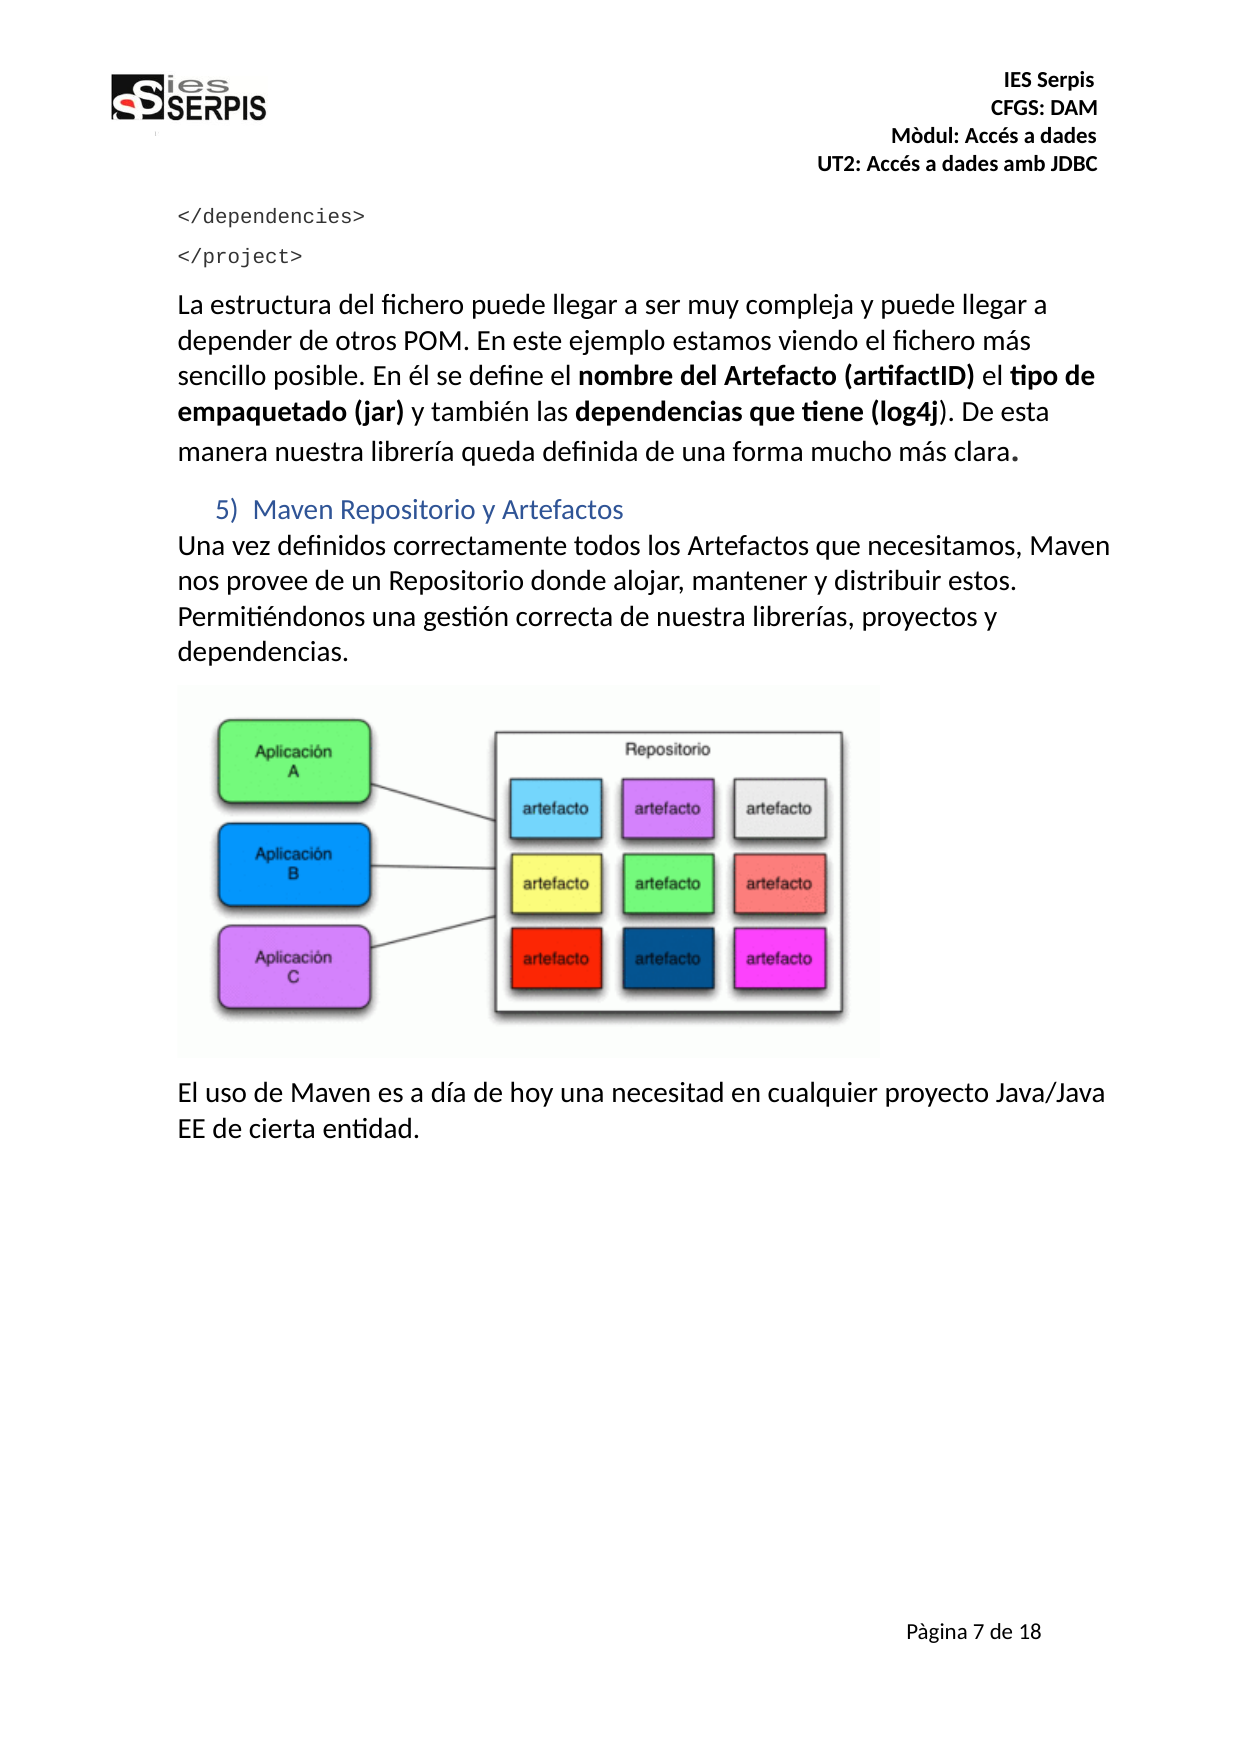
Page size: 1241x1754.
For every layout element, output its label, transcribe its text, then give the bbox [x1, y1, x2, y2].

text La estructura del fichero puede llegar a ser muy compleja y puede llegar a depender de otros POM. En este ejemplo estamos viendo el fichero más sencillo posible. En él se define el nombre del Artefacto (artifactID) el tipo de empaquetado (jar) y también las dependencias que tiene (log4j). De esta manera nuestra librería queda definida de una forma mucho más clara. [177, 286, 1122, 470]
text </project> [177, 246, 1122, 269]
subtitle Maven Repositorio y Artefactos [215, 491, 1122, 526]
text El uso de Maven es a día de hoy una necesitad en cualquier proyecto Java/Java EE de cierta entidad. [177, 1074, 1122, 1146]
text Una vez definidos correctamente todos los Artefactos que necesitamos, Maven nos provee de un Repositorio donde alojar, mantener y distribuir estos. Permitiéndonos una gestión correcta de nuestra librerías, proyectos y dependencias. [177, 527, 1122, 669]
text </dependencies> [177, 206, 1122, 229]
